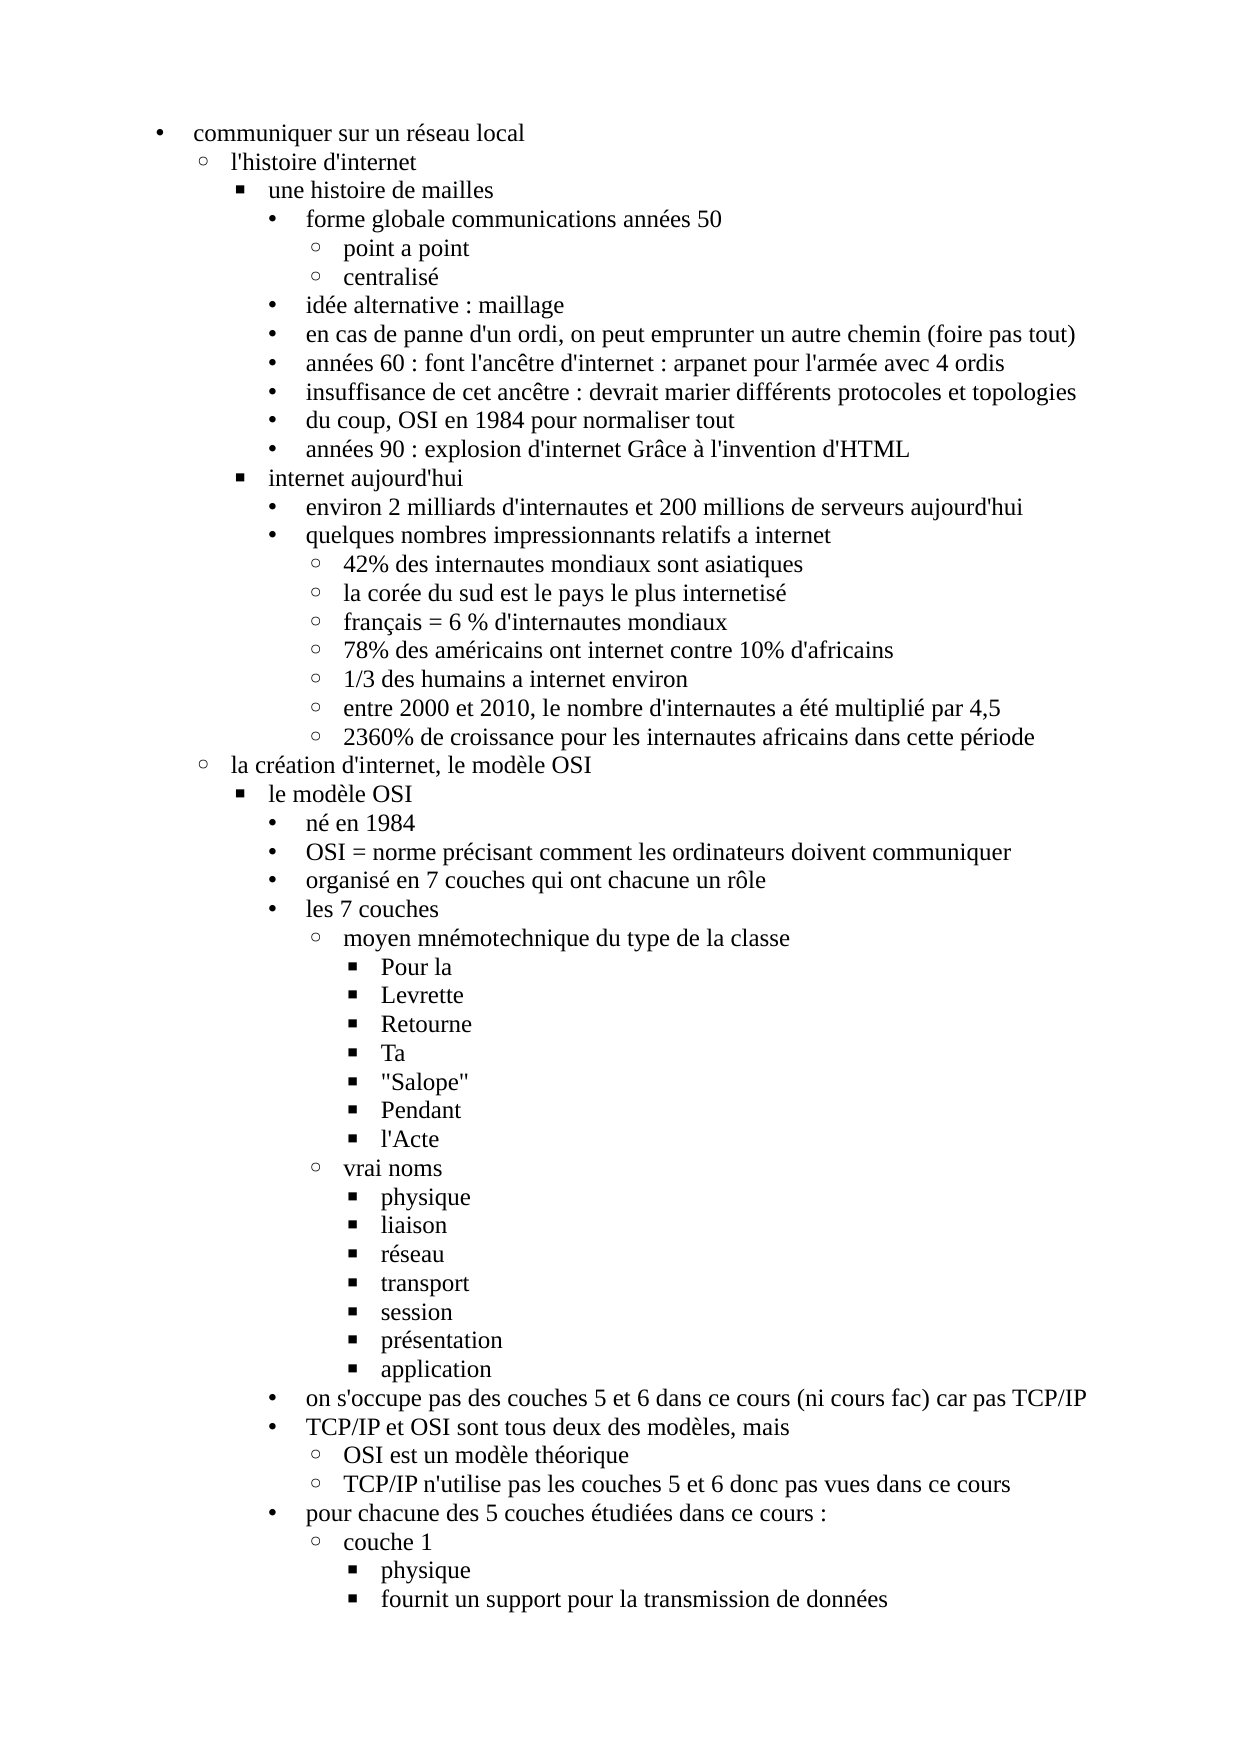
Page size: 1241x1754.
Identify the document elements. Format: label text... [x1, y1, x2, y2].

list entre 2000 et 2010, le nombre d'internautes a été multiplié par 4,5 [306, 693, 1122, 722]
list fournit un support pour la transmission de données [343, 1584, 1122, 1613]
list liaison [343, 1211, 1122, 1239]
list une histoire de mailles [231, 176, 1122, 204]
list vrai noms [306, 1153, 1122, 1182]
list années 90 : explosion d'internet Grâce à l'invention d'HTML [268, 434, 1122, 463]
list insuffisance de cet ancêtre : devrait marier différents protocoles et topologies [268, 377, 1122, 406]
list 78% des américains ont internet contre 10% d'africains [306, 636, 1122, 664]
list né en 1984 [268, 808, 1122, 837]
list du coup, OSI en 1984 pour normaliser tout [268, 406, 1122, 434]
list Pendant [343, 1096, 1122, 1124]
list années 60 : font l'ancêtre d'internet : arpanet pour l'armée avec 4 ordis [268, 348, 1122, 377]
list forme globale communications années 50 [268, 204, 1122, 233]
list moyen mnémotechnique du type de la classe [306, 923, 1122, 952]
list application [343, 1354, 1122, 1383]
list français = 6 % d'internautes mondiaux [306, 607, 1122, 636]
list les 7 couches [268, 894, 1122, 923]
list OSI = norme précisant comment les ordinateurs doivent communiquer [268, 837, 1122, 866]
list réseau [343, 1239, 1122, 1268]
list organisé en 7 couches qui ont chacune un rôle [268, 866, 1122, 894]
list 42% des internautes mondiaux sont asiatiques [306, 549, 1122, 578]
list Ta [343, 1038, 1122, 1067]
list en cas de panne d'un ordi, on peut emprunter un autre chemin (foire pas tout) [268, 319, 1122, 348]
list Retourne [343, 1009, 1122, 1038]
list Levrette [343, 981, 1122, 1009]
list centralisé [306, 262, 1122, 291]
list point a point [306, 233, 1122, 262]
list pour chacune des 5 couches étudiées dans ce cours : [268, 1498, 1122, 1527]
list session [343, 1297, 1122, 1326]
list "Salope" [343, 1067, 1122, 1096]
list 1/3 des humains a internet environ [306, 664, 1122, 693]
list présentation [343, 1326, 1122, 1354]
list l'Acte [343, 1124, 1122, 1153]
list TCP/IP et OSI sont tous deux des modèles, mais [268, 1412, 1122, 1441]
list internet aujourd'hui [231, 463, 1122, 492]
list communiquer sur un réseau local [156, 118, 1122, 147]
list le modèle OSI [231, 779, 1122, 808]
list l'histoire d'internet [193, 147, 1122, 176]
list la corée du sud est le pays le plus internetisé [306, 578, 1122, 607]
list physique [343, 1182, 1122, 1211]
list environ 2 milliards d'internautes et 200 millions de serveurs aujourd'hui [268, 492, 1122, 521]
list quelques nombres impressionnants relatifs a internet [268, 521, 1122, 549]
list 2360% de croissance pour les internautes africains dans cette période [306, 722, 1122, 751]
list Pour la [343, 952, 1122, 981]
list OSI est un modèle théorique [306, 1441, 1122, 1469]
list physique [343, 1556, 1122, 1584]
list TCP/IP n'utilise pas les couches 5 et 6 donc pas vues dans ce cours [306, 1469, 1122, 1498]
list idée alternative : maillage [268, 291, 1122, 319]
list transport [343, 1268, 1122, 1297]
list couche 1 [306, 1527, 1122, 1556]
list la création d'internet, le modèle OSI [193, 751, 1122, 779]
list on s'occupe pas des couches 5 et 6 dans ce cours (ni cours fac) car pas TCP/IP [268, 1383, 1122, 1412]
